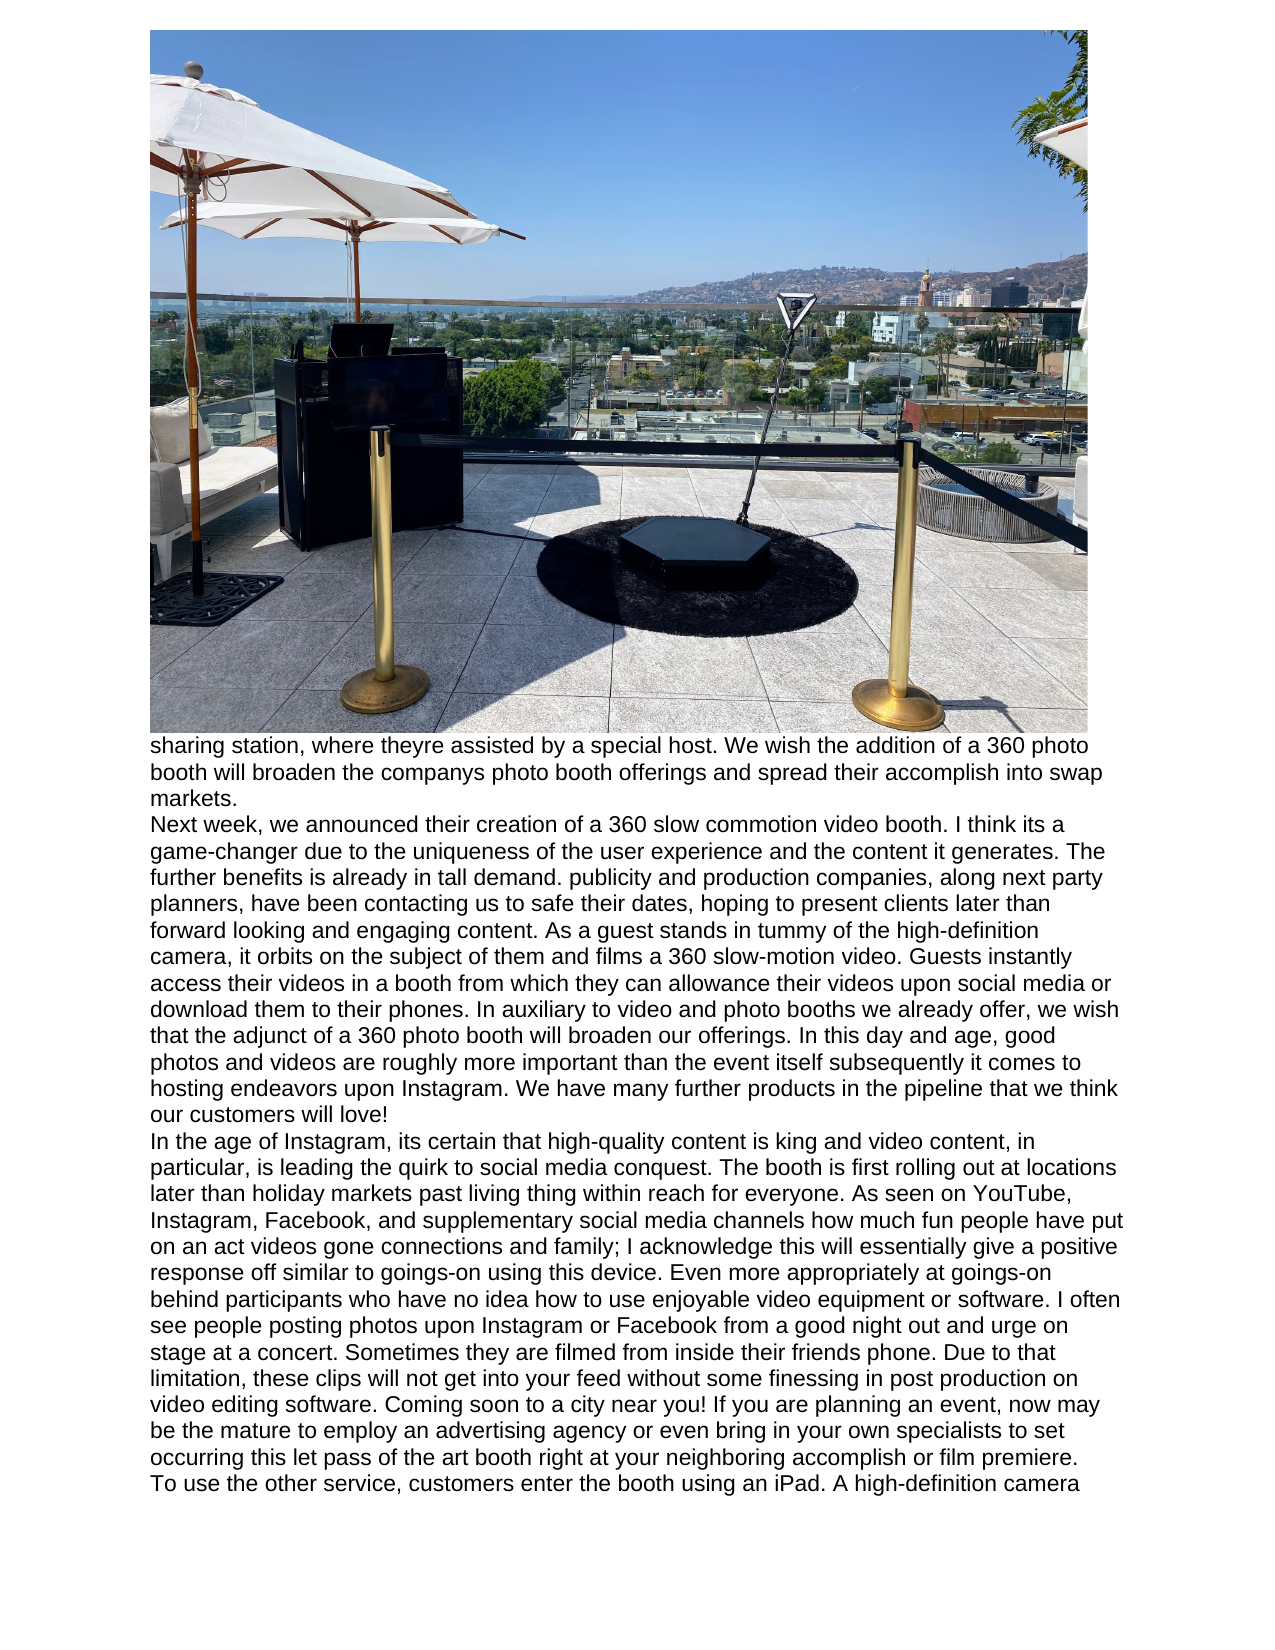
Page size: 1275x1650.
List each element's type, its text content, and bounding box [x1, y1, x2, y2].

text To use the other service, customers enter the booth using an iPad. A high-definition camera [150, 1470, 1125, 1497]
text Next week, we announced their creation of a 360 slow commotion video booth. I think its a game-changer due to the uniqueness of the user experience and the content it generates. The further benefits is already in tall demand. publicity and production companies, along next party planners, have been contacting us to safe their dates, hoping to present clients later than forward looking and engaging content. As a guest stands in tummy of the high-definition camera, it orbits on the subject of them and films a 360 slow-motion video. Guests instantly access their videos in a booth from which they can allowance their videos upon social media or download them to their phones. In auxiliary to video and photo booths we already offer, we wish that the adjunct of a 360 photo booth will broaden our offerings. In this day and age, good photos and videos are roughly more important than the event itself subsequently it comes to hosting endeavors upon Instagram. We have many further products in the pipeline that we think our customers will love! [150, 811, 1125, 1128]
text sharing station, where theyre assisted by a special host. We wish the addition of a 360 photo booth will broaden the companys photo booth offerings and spread their accomplish into swap markets. [150, 732, 1125, 811]
picture [150, 30, 1088, 733]
text In the age of Instagram, its certain that high-quality content is king and video content, in particular, is leading the quirk to social media conquest. The booth is first rolling out at locations later than holiday markets past living thing within reach for everyone. As seen on YouTube, Instagram, Facebook, and supplementary social media channels how much fun people have put on an act videos gone connections and family; I acknowledge this will essentially give a positive response off similar to goings-on using this device. Even more appropriately at goings-on behind participants who have no idea how to use enjoyable video equipment or software. I often see people posting photos upon Instagram or Facebook from a good night out and urge on stage at a concert. Sometimes they are filmed from inside their friends phone. Due to that limitation, these clips will not get into your feed without some finessing in post production on video editing software. Coming soon to a city near you! If you are planning an event, now may be the mature to employ an advertising agency or even bring in your own specialists to set occurring this let pass of the art booth right at your neighboring accomplish or film premiere. [150, 1128, 1125, 1470]
